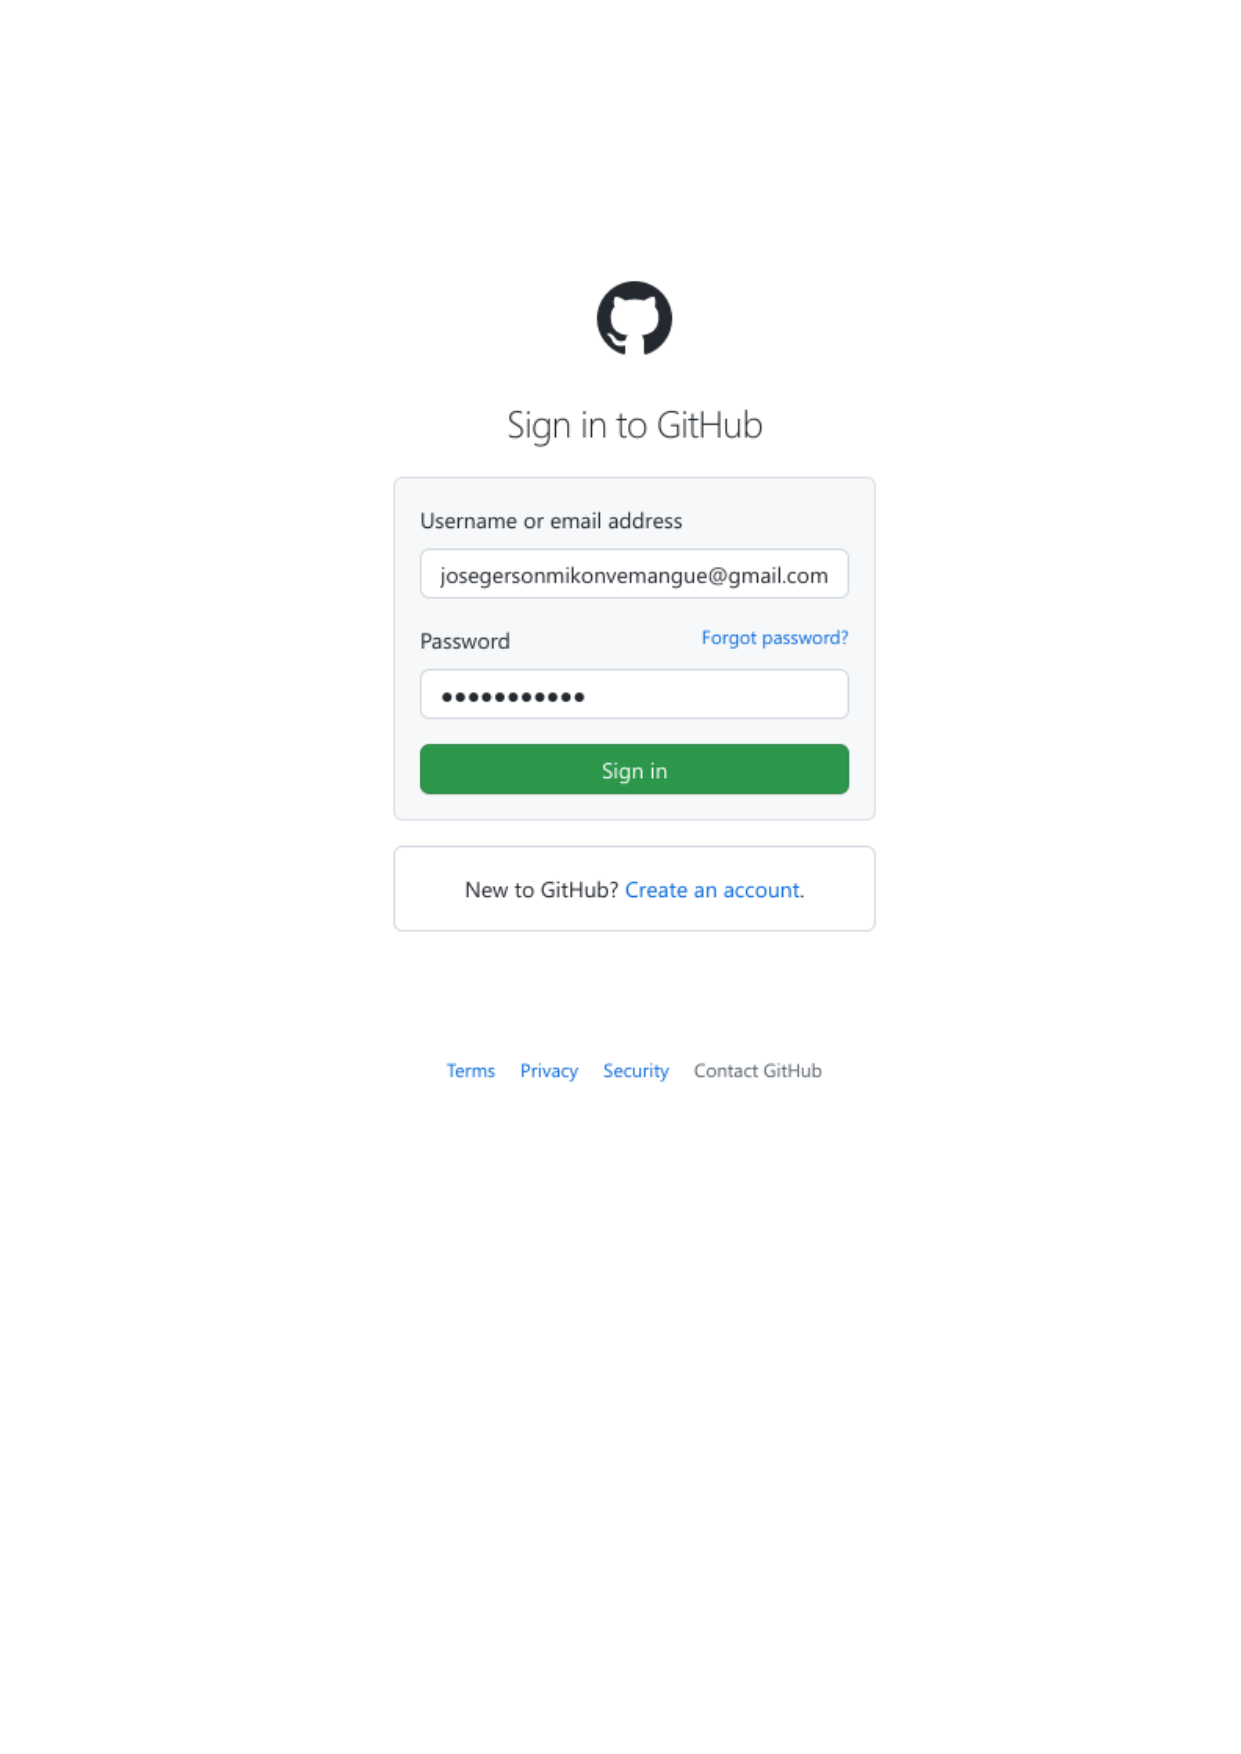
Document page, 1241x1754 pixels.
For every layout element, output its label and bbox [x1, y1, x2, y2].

picture [271, 233, 970, 1154]
